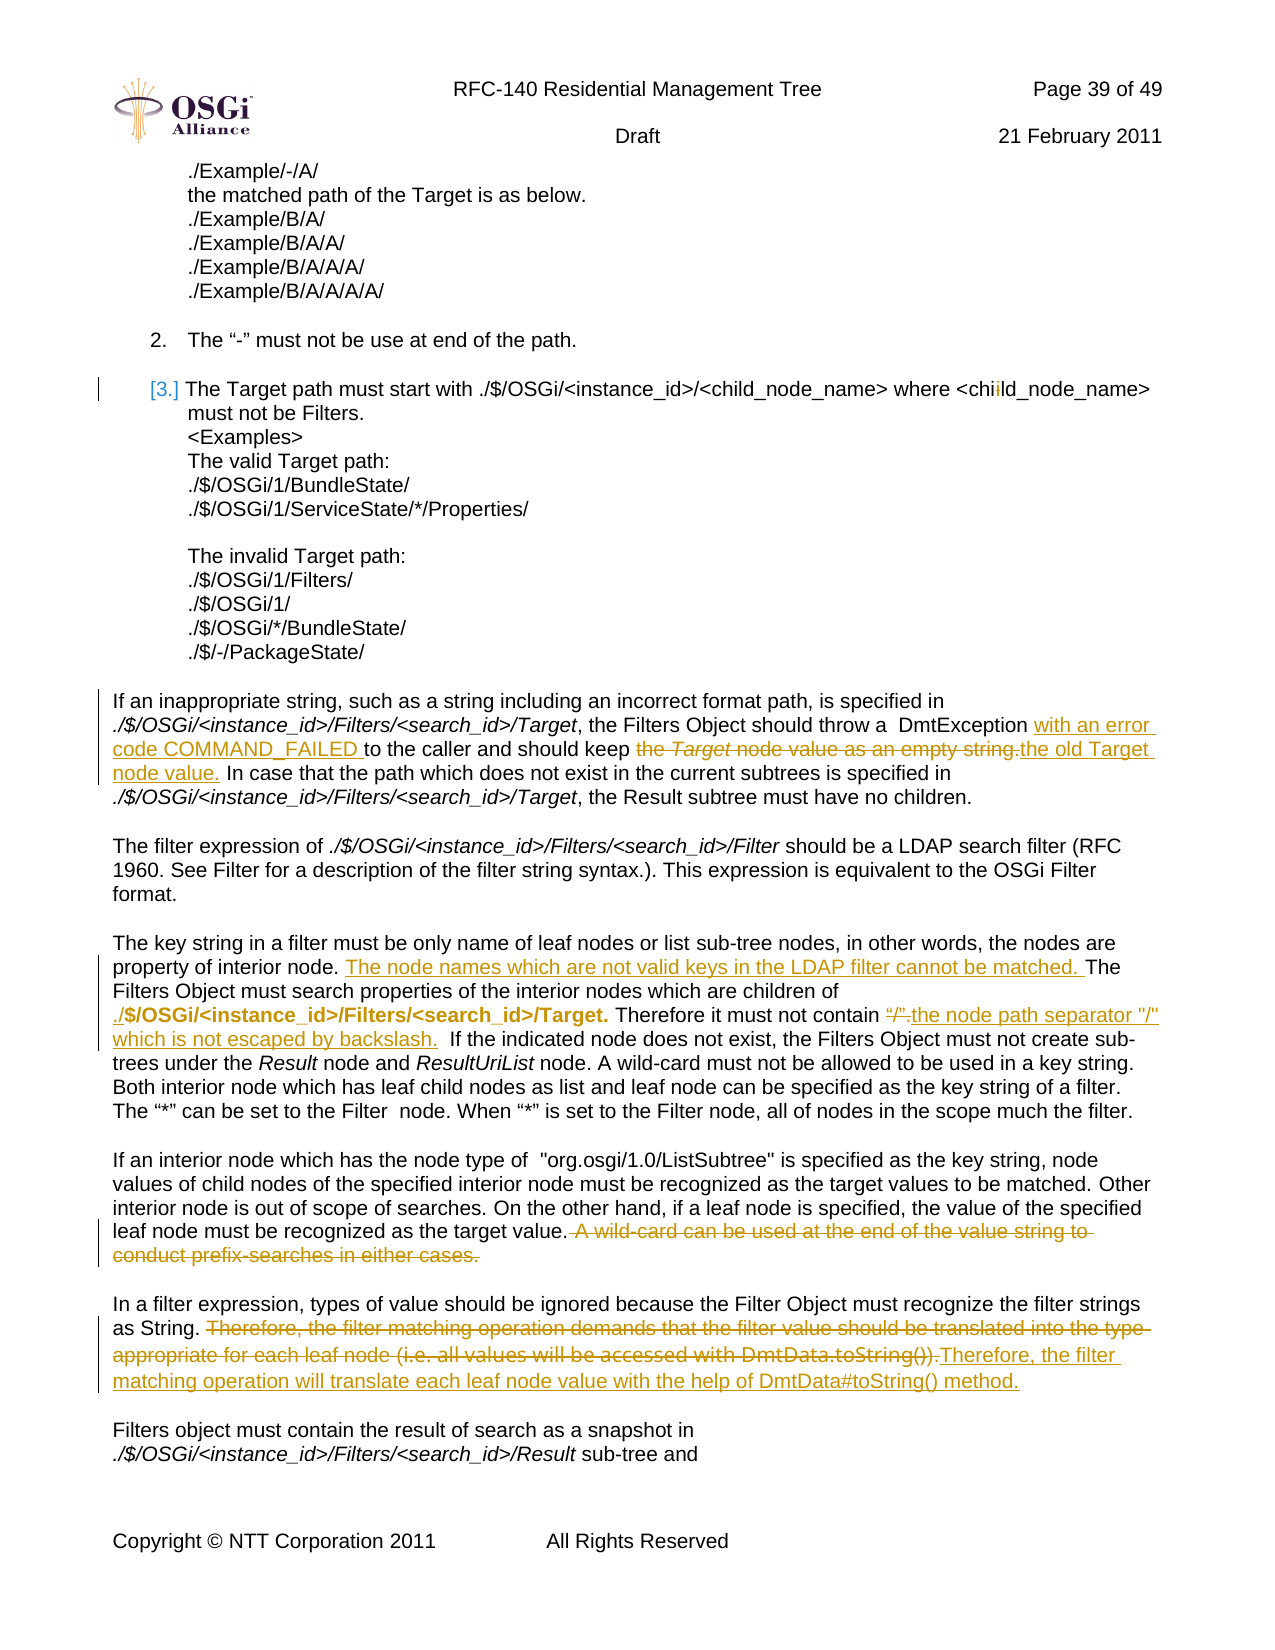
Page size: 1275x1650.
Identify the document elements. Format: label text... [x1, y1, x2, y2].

text The key string in a filter must be only name of leaf nodes or list sub-tree nodes, in other words, the nodes are property of interior node. The node names which are not valid keys in the LDAP filter cannot be matched. The Filters Object must search properties of the interior nodes which are children of ./$/OSGi/<instance_id>/Filters/<search_id>/Target. Therefore it must not contain the node path separator "/" which is not escaped by backslash. If the indicated node does not exist, the Filters Object must not create sub-trees under the Result node and ResultUriList node. A wild-card must not be allowed to be used in a key string. Both interior node which has leaf child nodes as list and leaf node can be specified as the key string of a filter. The “*” can be set to the Filter node. When “*” is set to the Filter node, all of nodes in the scope much the filter. [112, 931, 1162, 1122]
text If an interior node which has the node type of "org.osgi/1.0/ListSubtree" is specified as the key string, node values of child nodes of the specified interior node must be recognized as the target values to be matched. Other interior node is out of scope of searches. On the other hand, if a leaf node is specified, the value of the specified leaf node must be recognized as the target value. [112, 1147, 1162, 1267]
text If an inappropriate string, such as a string including an incorrect format path, is specified in ./$/OSGi/<instance_id>/Filters/<search_id>/Target, the Filters Object should throw a DmtException with an error code COMMAND_FAILED to the caller and should keep the old Target node value. In case that the path which does not exist in the current subtrees is specified in ./$/OSGi/<instance_id>/Filters/<search_id>/Target, the Result subtree must have no children. [112, 689, 1162, 809]
picture [114, 78, 254, 143]
list The Target path must start with ./$/OSGi/<instance_id>/<child_node_name> where <child_node_name> must not be Filters. <Examples> The valid Target path: ./$/OSGi/1/BundleState/ ./$/OSGi/1/ServiceState/*/Properties/ The invalid Target path: ./$/OSGi/1/Filters/ ./$/OSGi/1/ ./$/OSGi/*/BundleState/ ./$/-/PackageState/ [150, 377, 1162, 664]
text The filter expression of ./$/OSGi/<instance_id>/Filters/<search_id>/Filter should be a LDAP search filter (RFC 1960. See Filter for a description of the filter string syntax.). This expression is equivalent to the OSGi Filter format. [112, 834, 1162, 906]
list The “-” must not be use at end of the path. [150, 328, 1162, 352]
text Filters object must contain the result of search as a snapshot in ./$/OSGi/<instance_id>/Filters/<search_id>/Result sub-tree and [112, 1418, 1162, 1466]
text In a filter expression, types of value should be ignored because the Filter Object must recognize the filter strings as String. Therefore, the filter matching operation will translate each leaf node value with the help of DmtData#toString() method. [112, 1292, 1162, 1393]
list ./Example/-/A/ the matched path of the Target is as below. ./Example/B/A/ ./Example/B/A/A/ ./Example/B/A/A/A/ ./Example/B/A/A/A/A/ [150, 159, 1162, 303]
